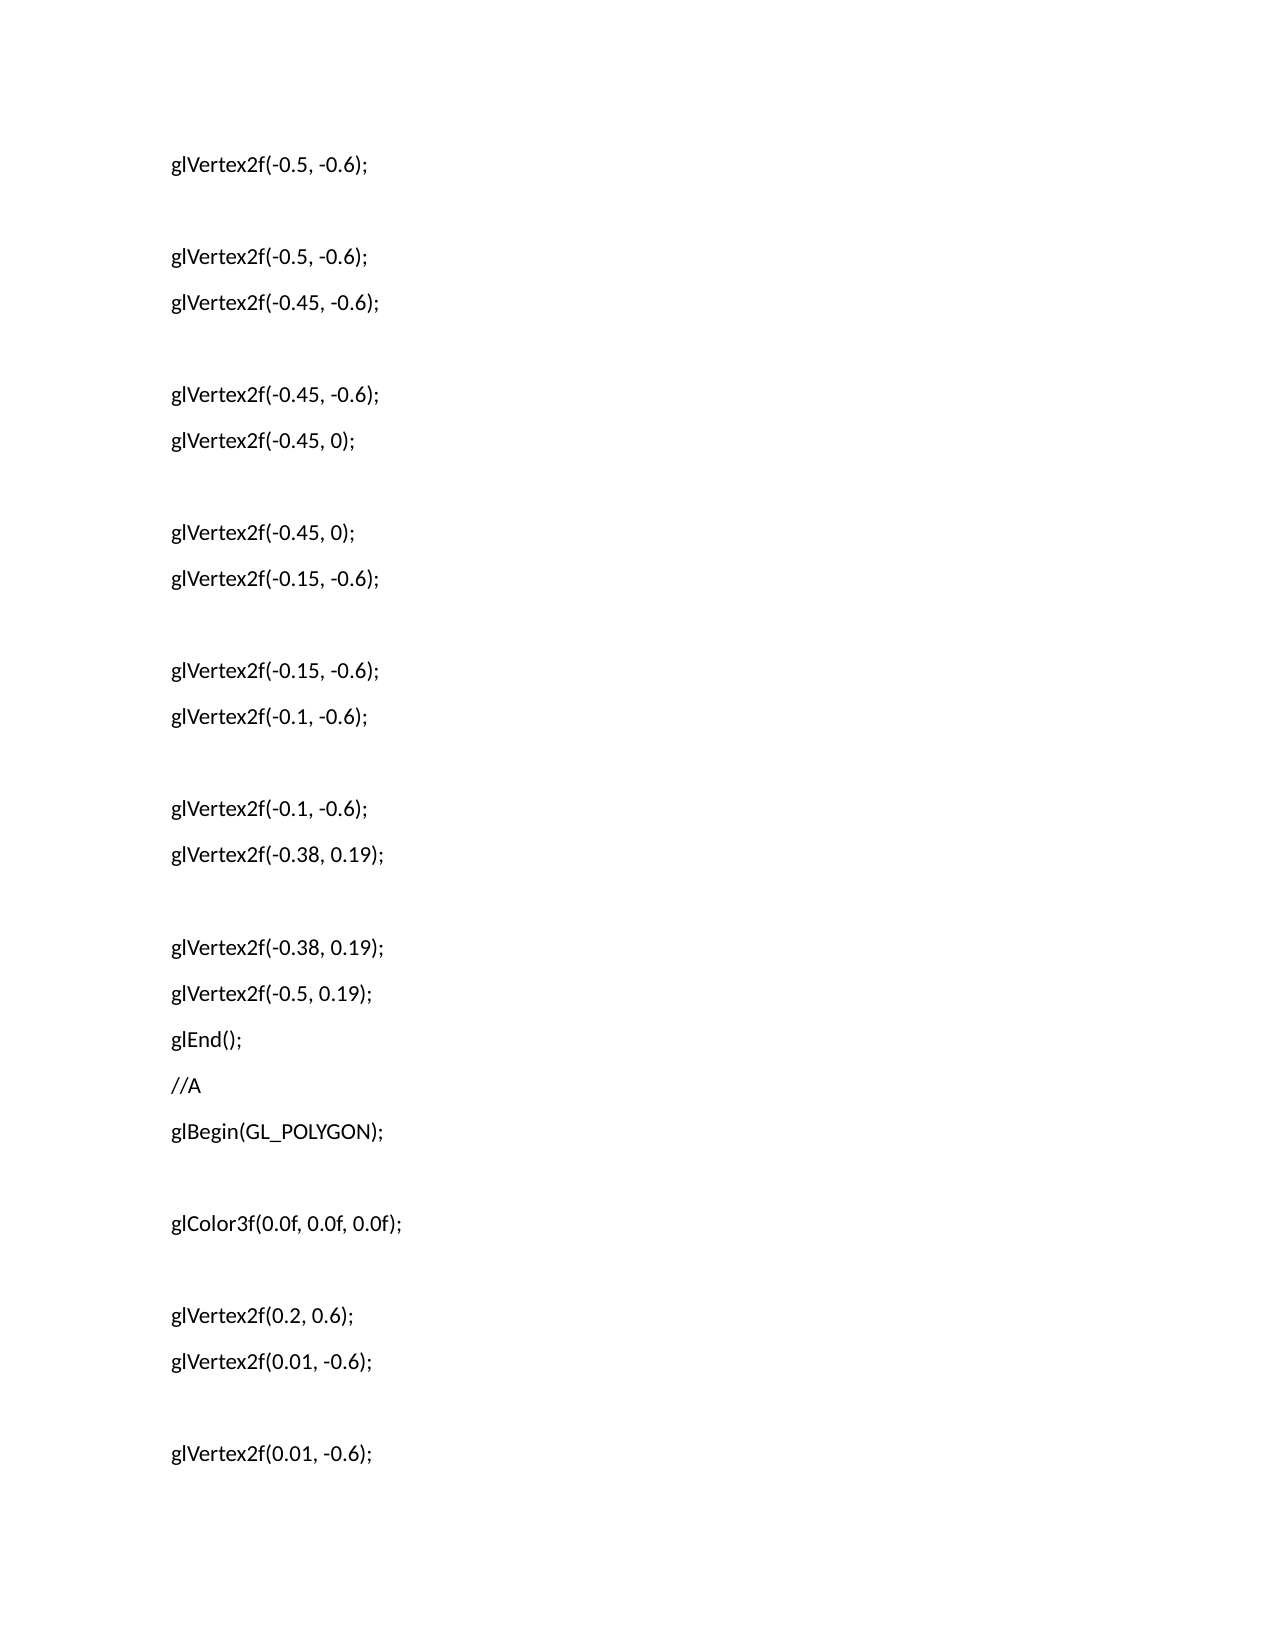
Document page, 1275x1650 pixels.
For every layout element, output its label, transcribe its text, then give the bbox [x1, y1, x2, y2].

text glVertex2f(-0.38, 0.19); [150, 933, 1125, 961]
text glVertex2f(-0.5, 0.19); [150, 979, 1125, 1007]
text glVertex2f(-0.45, -0.6); [150, 380, 1125, 408]
text glVertex2f(-0.45, 0); [150, 426, 1125, 454]
text glVertex2f(-0.15, -0.6); [150, 656, 1125, 684]
text glVertex2f(-0.5, -0.6); [150, 242, 1125, 270]
text glVertex2f(-0.1, -0.6); [150, 794, 1125, 823]
text glVertex2f(-0.5, -0.6); [150, 150, 1125, 178]
text glVertex2f(0.2, 0.6); [150, 1301, 1125, 1329]
text //A [150, 1071, 1125, 1099]
text glColor3f(0.0f, 0.0f, 0.0f); [150, 1209, 1125, 1237]
text glVertex2f(0.01, -0.6); [150, 1347, 1125, 1375]
text glVertex2f(0.01, -0.6); [150, 1439, 1125, 1467]
text glVertex2f(-0.15, -0.6); [150, 564, 1125, 592]
text glBegin(GL_POLYGON); [150, 1117, 1125, 1145]
text glVertex2f(-0.38, 0.19); [150, 841, 1125, 869]
text glVertex2f(-0.45, -0.6); [150, 288, 1125, 316]
text glVertex2f(-0.45, 0); [150, 518, 1125, 546]
text glEnd(); [150, 1025, 1125, 1053]
text glVertex2f(-0.1, -0.6); [150, 702, 1125, 731]
